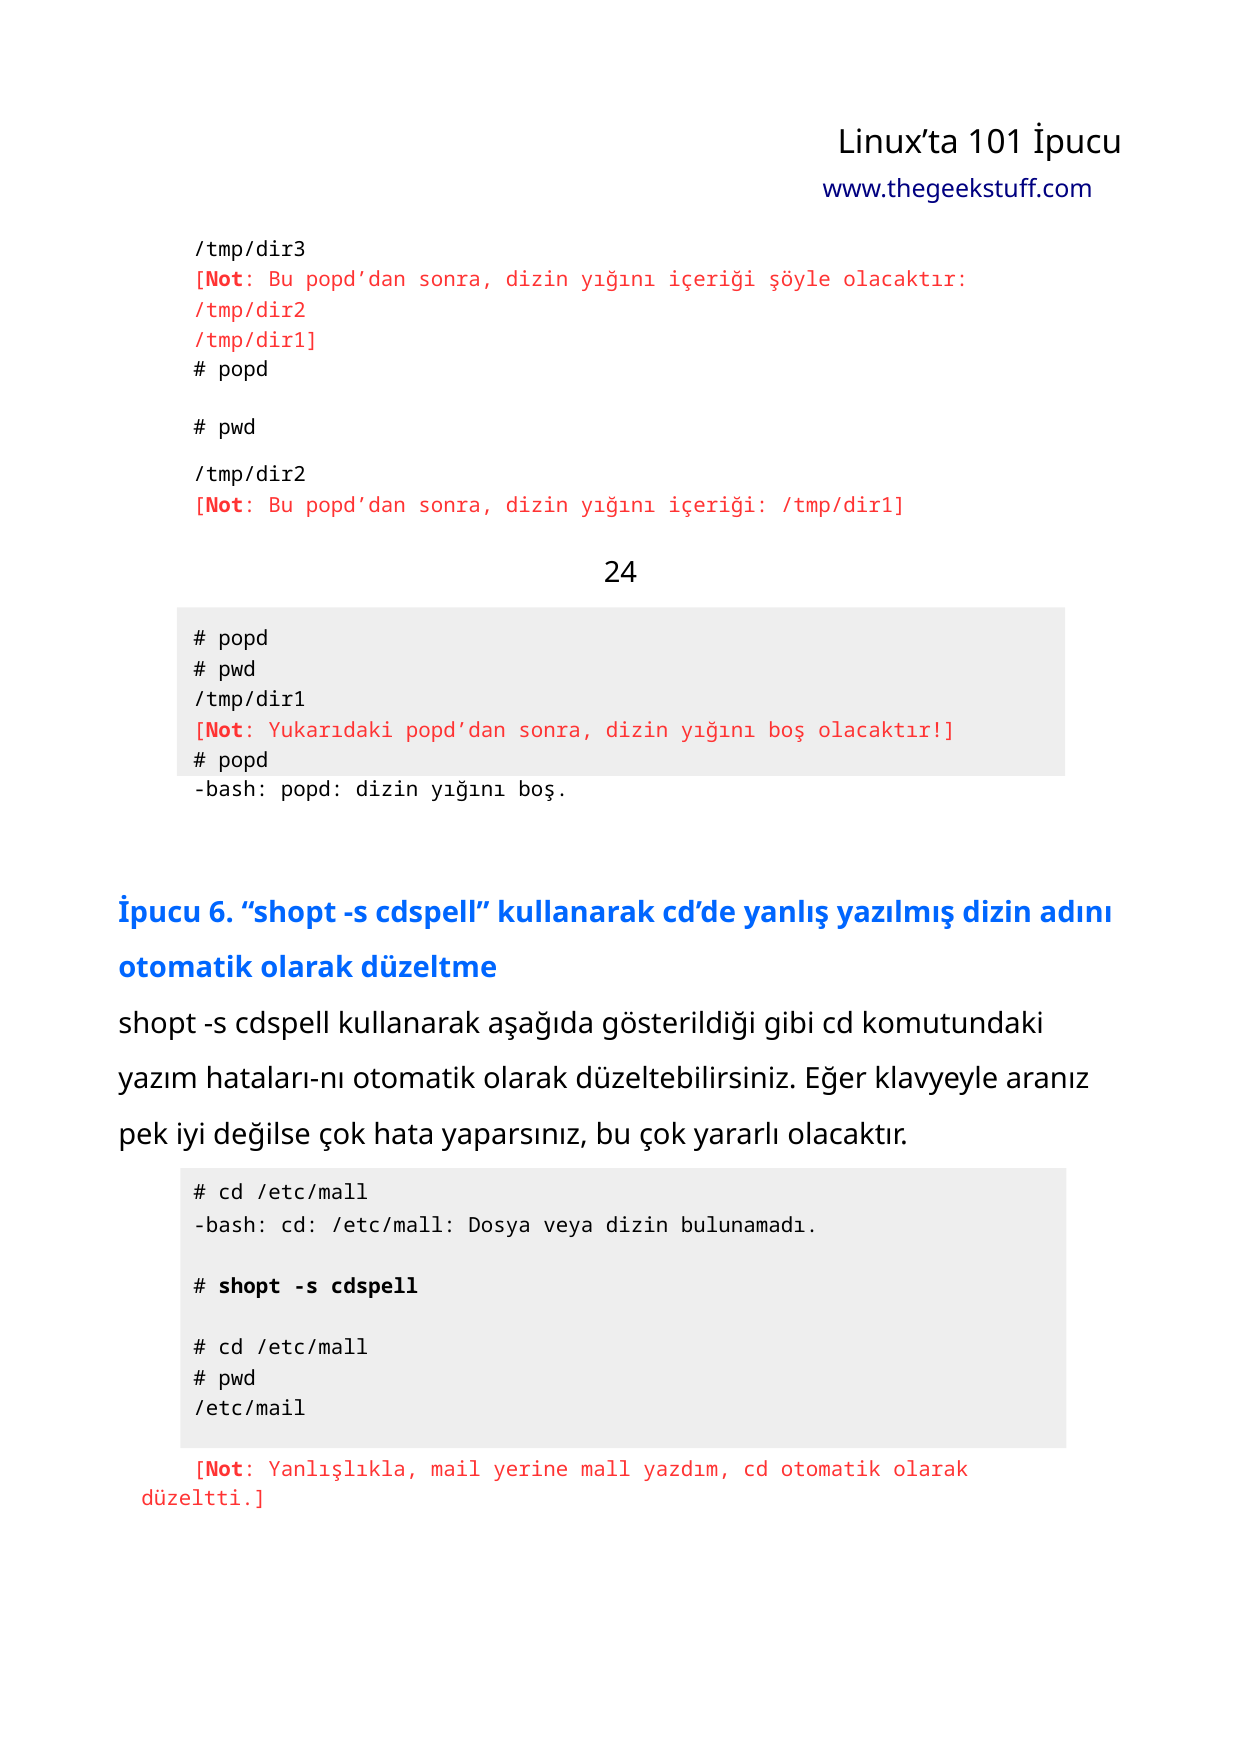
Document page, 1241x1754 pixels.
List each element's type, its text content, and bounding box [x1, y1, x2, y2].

text -bash: popd: dizin yığını boş. [118, 774, 1122, 802]
text 14 [141, 551, 1099, 591]
text [Not: Bu popd’dan sonra, dizin yığını içeriği: /tmp/dir1] [141, 490, 1099, 518]
text # pwd [1067, 1363, 1099, 1391]
text /tmp/dir1 [1066, 684, 1099, 713]
text shopt -s cdspell kullanarak aşağıda gösterildiği gibi cd komutundaki yazım hataları-nı otomatik olarak düzeltebilirsiniz. Eğer klavyeyle aranız pek iyi değilse çok hata yaparsınız, bu çok yararlı olacaktır. [118, 1002, 1122, 1153]
text # cd /etc/mall [1067, 1169, 1122, 1208]
text İpucu 6. “shopt -s cdspell” kullanarak cd’de yanlış yazılmış dizin adını [118, 891, 1122, 931]
text # pwd [141, 1363, 180, 1391]
text otomatik olarak düzeltme [118, 947, 1122, 986]
text # popd [141, 623, 176, 652]
text # popd [1066, 746, 1099, 774]
text # cd /etc/mall [1067, 1332, 1099, 1361]
text # pwd [141, 654, 176, 682]
text # shopt -s cdspell [1067, 1271, 1099, 1300]
text # popd [1066, 623, 1099, 652]
text /tmp/dir1] [141, 325, 1099, 354]
text # popd [141, 746, 176, 774]
text # pwd [118, 412, 1122, 441]
text /tmp/dir2 [141, 295, 1099, 323]
text # pwd [1066, 654, 1099, 682]
text /etc/mail [1067, 1393, 1099, 1422]
text # popd [118, 354, 1122, 382]
text # cd /etc/mall [118, 1169, 180, 1208]
text /tmp/dir3 [141, 234, 1099, 262]
text /tmp/dir1 [141, 684, 176, 713]
text [Not: Yanlışlıkla, mail yerine mall yazdım, cd otomatik olarak düzeltti.] [141, 1454, 1099, 1511]
text /etc/mail [141, 1393, 180, 1422]
text # cd /etc/mall [141, 1332, 180, 1361]
text [Not: Bu popd’dan sonra, dizin yığını içeriği şöyle olacaktır: [141, 264, 1099, 293]
text /tmp/dir2 [141, 459, 1099, 488]
text # shopt -s cdspell [141, 1271, 180, 1300]
text -bash: cd: /etc/mall: Dosya veya dizin bulunamadı. [141, 1210, 180, 1239]
